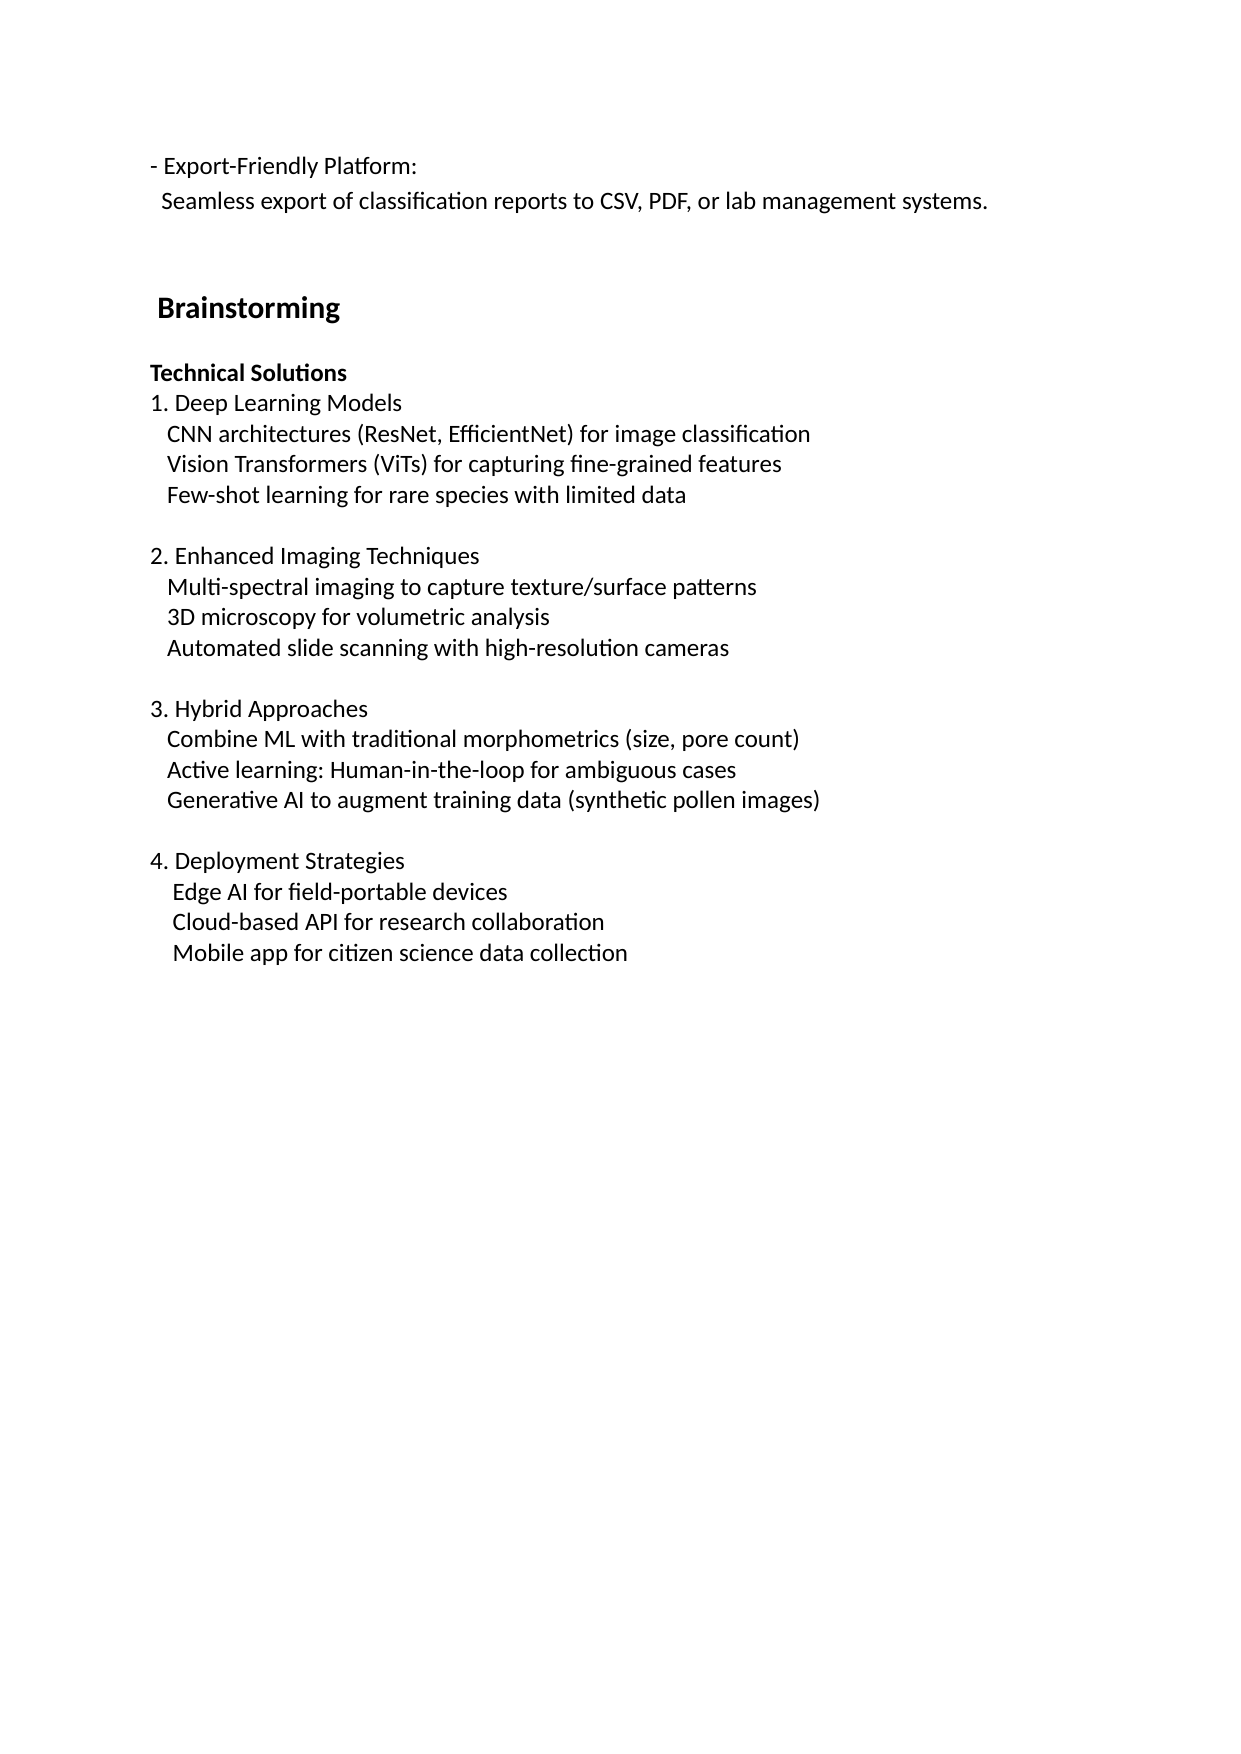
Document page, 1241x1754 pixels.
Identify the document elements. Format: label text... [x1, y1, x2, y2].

text - Export-Friendly Platform: Seamless export of classification reports to CSV, PDF, or lab management systems. [150, 150, 1090, 216]
text Brainstorming Technical Solutions 1. Deep Learning Models CNN architectures (ResNet, EfficientNet) for image classification Vision Transformers (ViTs) for capturing fine-grained features Few-shot learning for rare species with limited data 2. Enhanced Imaging Techniques Multi-spectral imaging to capture texture/surface patterns 3D microscopy for volumetric analysis Automated slide scanning with high-resolution cameras 3. Hybrid Approaches Combine ML with traditional morphometrics (size, pore count) Active learning: Human-in-the-loop for ambiguous cases Generative AI to augment training data (synthetic pollen images) 4. Deployment Strategies Edge AI for field-portable devices Cloud-based API for research collaboration Mobile app for citizen science data collection [150, 288, 1090, 967]
